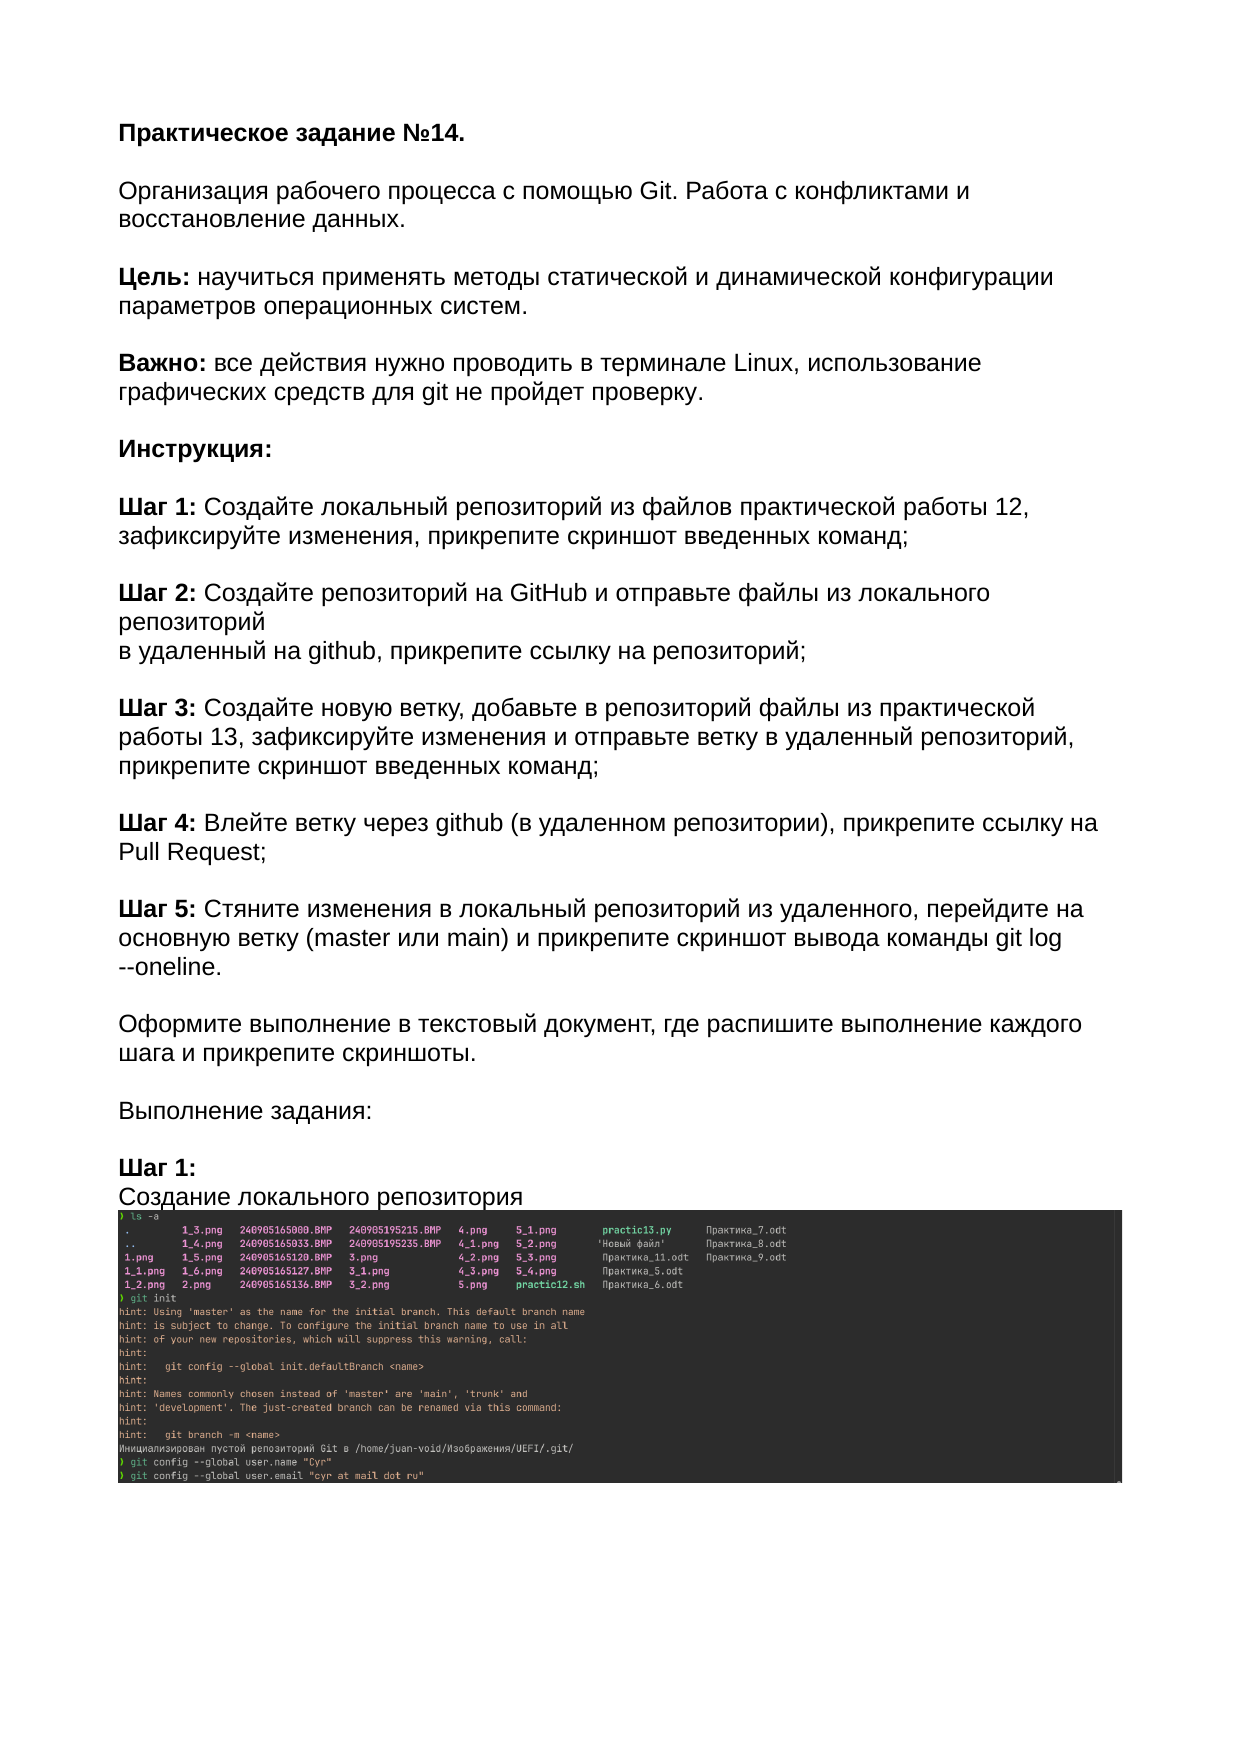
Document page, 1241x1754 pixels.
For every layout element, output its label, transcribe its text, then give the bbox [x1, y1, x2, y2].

picture [118, 1210, 1123, 1483]
text Инструкция: [118, 434, 1122, 463]
text основную ветку (master или main) и прикрепите скриншот вывода команды git log [118, 923, 1122, 952]
text Pull Request; [118, 837, 1122, 866]
text в удаленный на github, прикрепите ссылку на репозиторий; [118, 636, 1122, 664]
text Цель: научиться применять методы статической и динамической конфигурации [118, 262, 1122, 291]
text Выполнение задания: [118, 1096, 1122, 1124]
text --oneline. [118, 952, 1122, 981]
text Оформите выполнение в текстовый документ, где распишите выполнение каждого [118, 1009, 1122, 1038]
text Шаг 2: Создайте репозиторий на GitHub и отправьте файлы из локального репозиторий [118, 578, 1122, 636]
text Шаг 1: [118, 1153, 1122, 1182]
text Шаг 1: Создайте локальный репозиторий из файлов практической работы 12, [118, 492, 1122, 521]
text Важно: все действия нужно проводить в терминале Linux, использование графических средств для git не пройдет проверку. [118, 348, 1122, 406]
text шага и прикрепите скриншоты. [118, 1038, 1122, 1067]
text Шаг 4: Влейте ветку через github (в удаленном репозитории), прикрепите ссылку на [118, 808, 1122, 837]
text Шаг 3: Создайте новую ветку, добавьте в репозиторий файлы из практической работы 13, зафиксируйте изменения и отправьте ветку в удаленный репозиторий, прикрепите скриншот введенных команд; [118, 693, 1122, 779]
text Организация рабочего процесса с помощью Git. Работа с конфликтами и [118, 176, 1122, 204]
text параметров операционных систем. [118, 291, 1122, 319]
text восстановление данных. [118, 204, 1122, 233]
text Практическое задание №14. [118, 118, 1122, 147]
text Шаг 5: Стяните изменения в локальный репозиторий из удаленного, перейдите на [118, 894, 1122, 923]
text Создание локального репозитория [118, 1182, 1122, 1210]
text зафиксируйте изменения, прикрепите скриншот введенных команд; [118, 521, 1122, 549]
